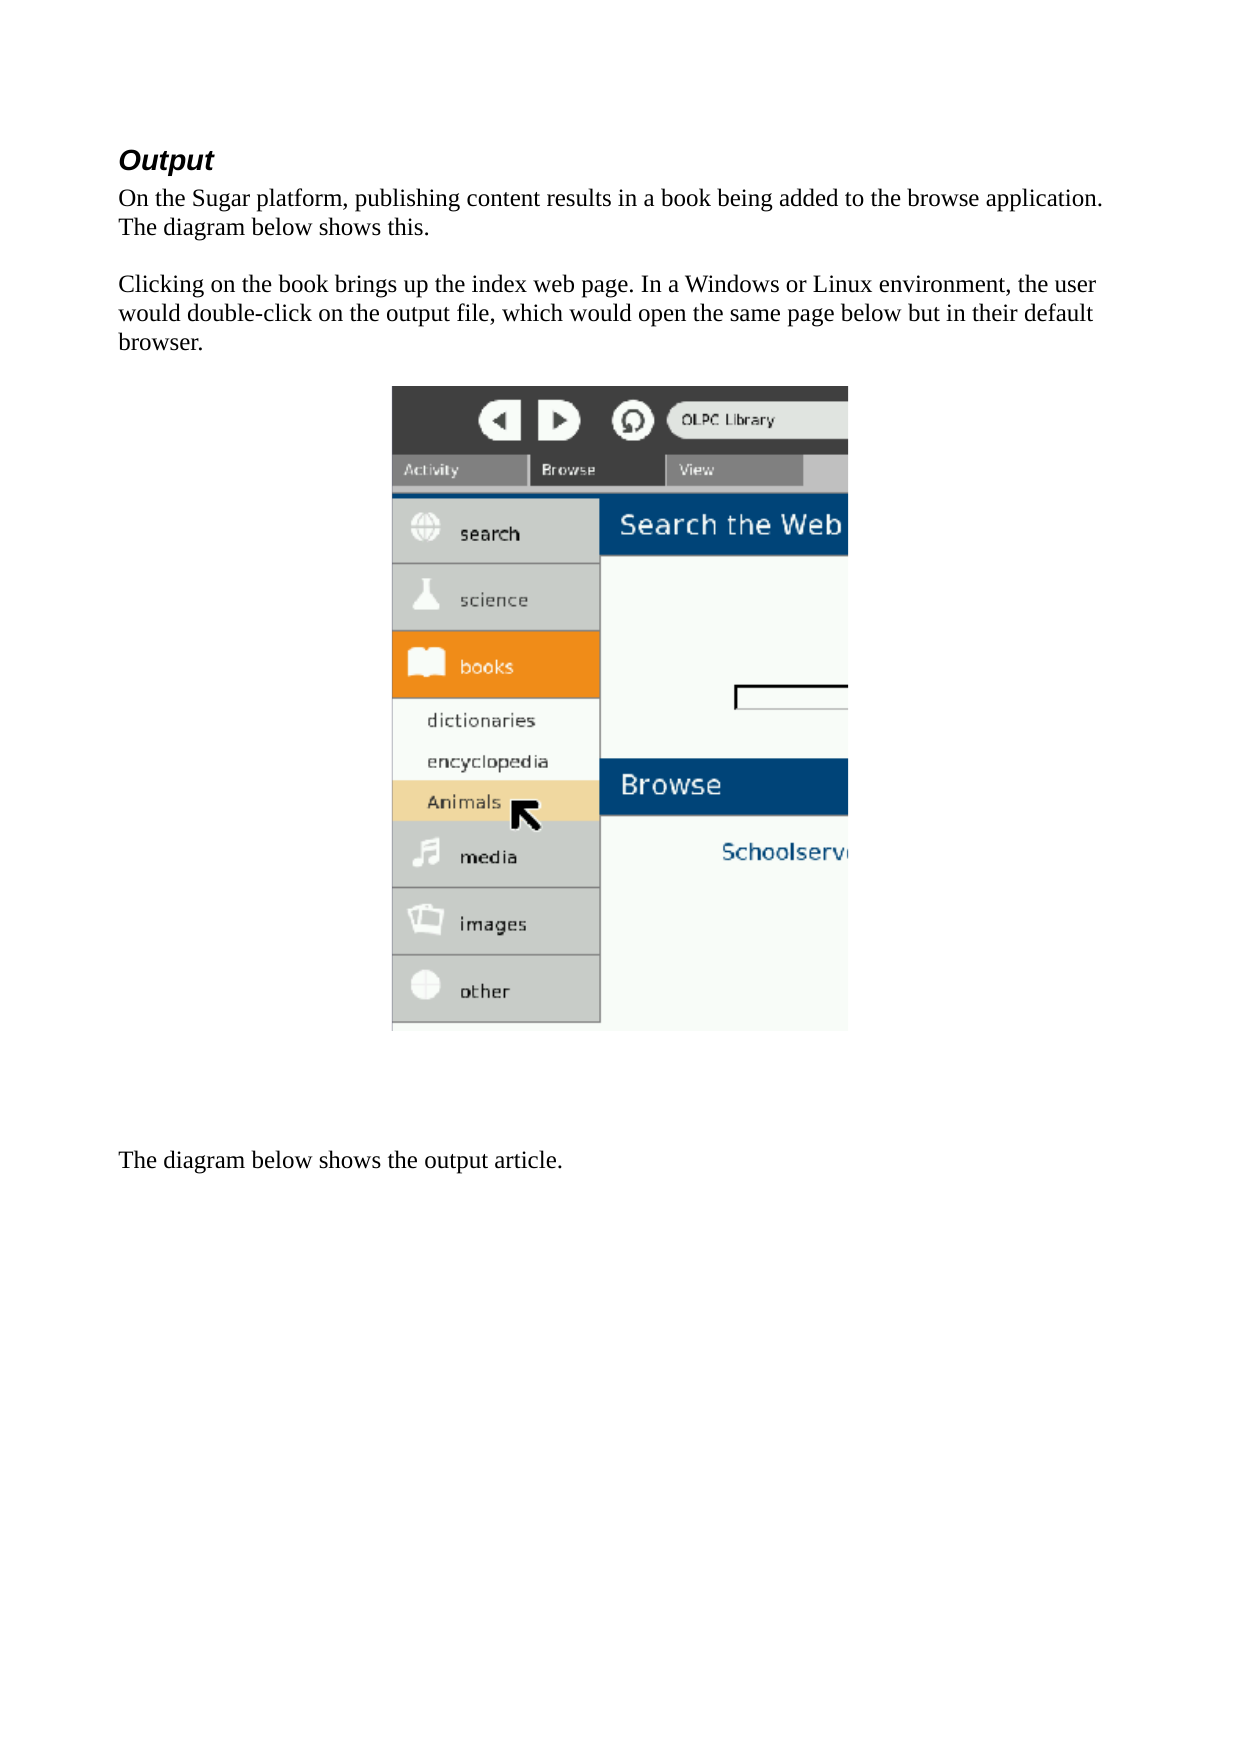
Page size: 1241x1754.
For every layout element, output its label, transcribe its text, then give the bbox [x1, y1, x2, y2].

text The diagram below shows the output article. [118, 1145, 1122, 1174]
subtitle Output [118, 143, 1122, 177]
picture [391, 386, 849, 1031]
text Clicking on the book brings up the index web page. In a Windows or Linux environment, the user would double-click on the output file, which would open the same page below but in their default browser. [118, 269, 1122, 355]
text On the Sugar platform, publishing content results in a book being added to the browse application. The diagram below shows this. [118, 183, 1122, 240]
